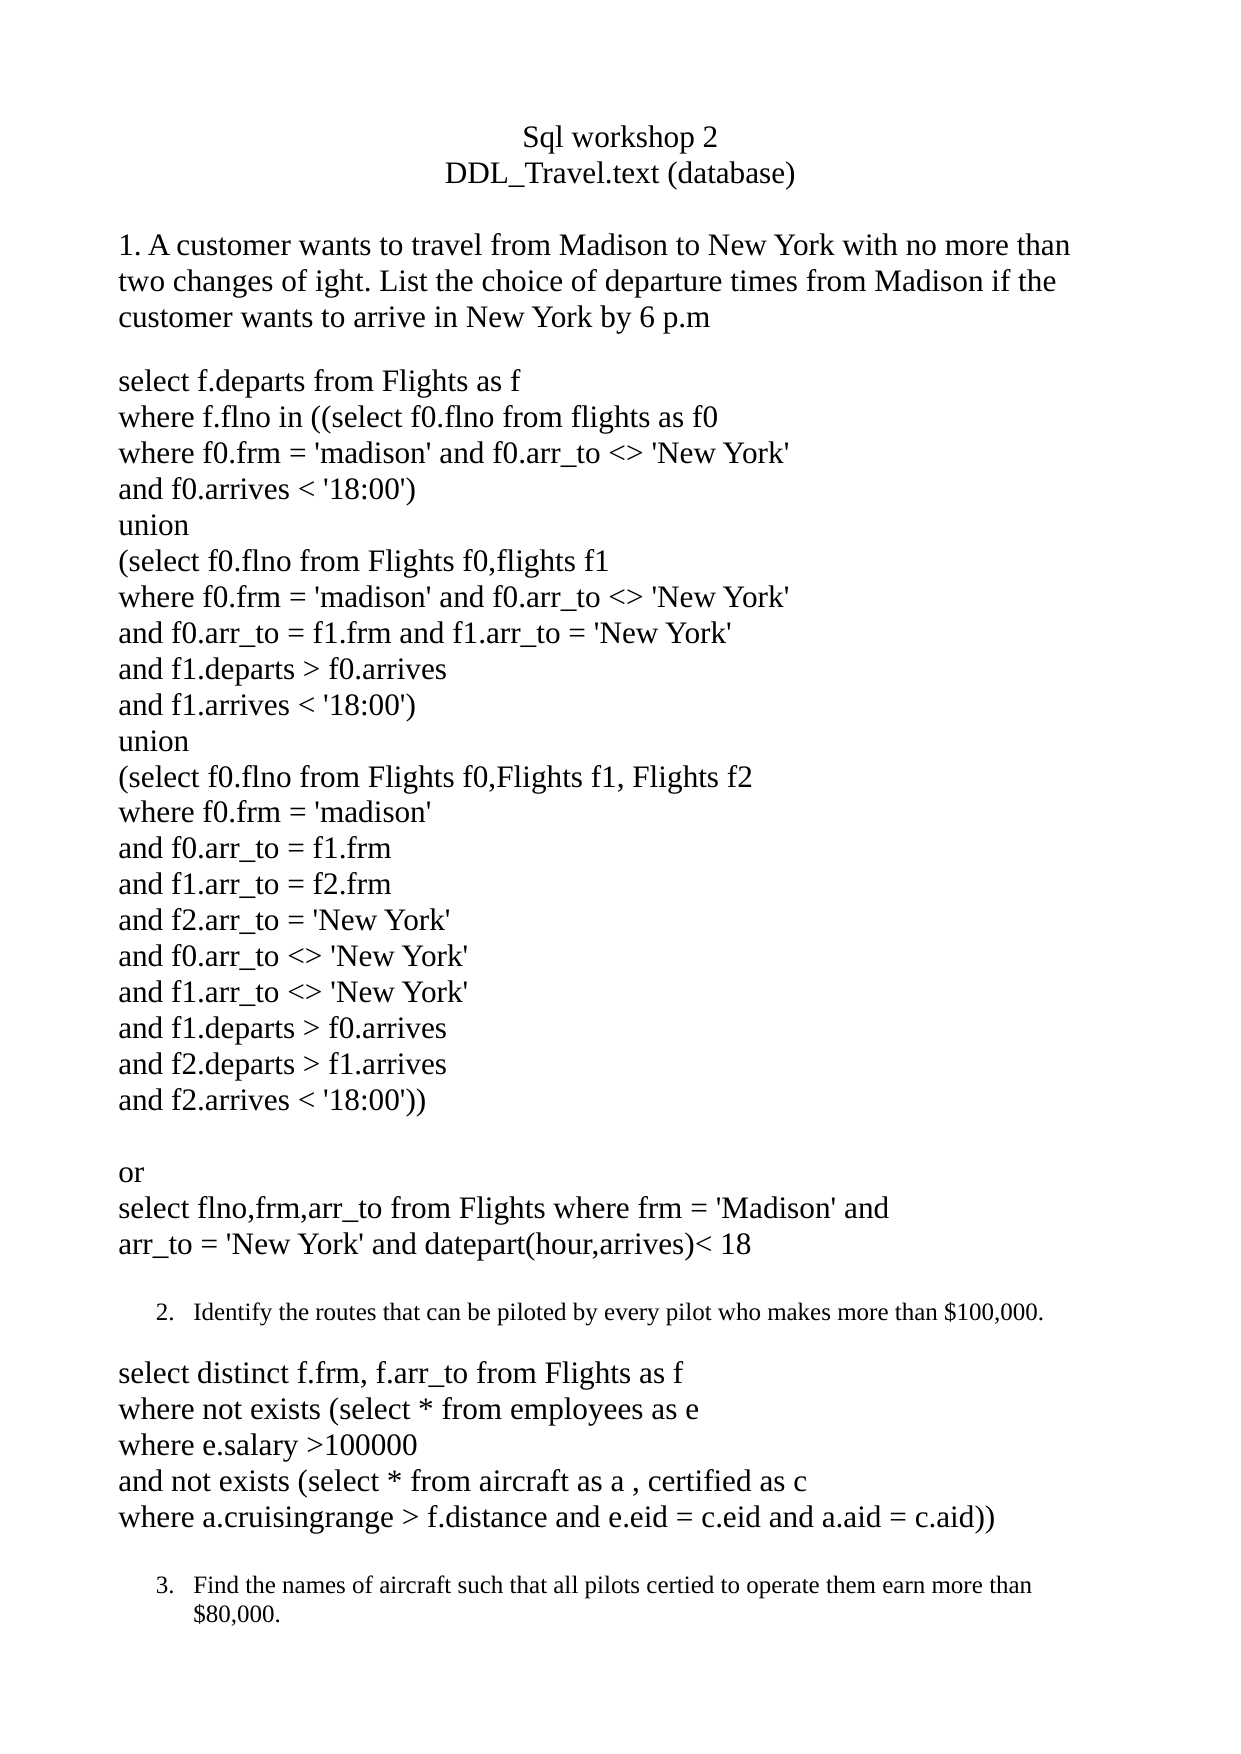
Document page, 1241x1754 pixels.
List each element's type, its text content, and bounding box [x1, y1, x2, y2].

text and f2.arrives < '18:00')) [118, 1081, 1122, 1117]
text and f0.arr_to = f1.frm [118, 830, 1122, 866]
text or [118, 1153, 1122, 1189]
text and f1.arr_to <> 'New York' [118, 973, 1122, 1009]
text and f1.arrives < '18:00') [118, 686, 1122, 722]
text where a.cruisingrange > f.distance and e.eid = c.eid and a.aid = c.aid)) [118, 1498, 1122, 1534]
text where f0.frm = 'madison' and f0.arr_to <> 'New York' [118, 578, 1122, 614]
text and f1.arr_to = f2.frm [118, 866, 1122, 902]
text where e.salary >100000 [118, 1426, 1122, 1462]
text and f1.departs > f0.arrives [118, 650, 1122, 686]
text select distinct f.frm, f.arr_to from Flights as f [118, 1354, 1122, 1390]
text and f2.arr_to = 'New York' [118, 902, 1122, 937]
text (select f0.flno from Flights f0,flights f1 [118, 542, 1122, 578]
text select f.departs from Flights as f [118, 362, 1122, 398]
text (select f0.flno from Flights f0,Flights f1, Flights f2 [118, 758, 1122, 794]
text where f.flno in ((select f0.flno from flights as f0 [118, 398, 1122, 434]
text select flno,frm,arr_to from Flights where frm = 'Madison' and [118, 1189, 1122, 1225]
text union [118, 506, 1122, 542]
text and not exists (select * from aircraft as a , certified as c [118, 1462, 1122, 1498]
text and f2.departs > f1.arrives [118, 1045, 1122, 1081]
text Sql workshop 2 [118, 118, 1122, 154]
list Identify the routes that can be piloted by every pilot who makes more than $100,000. [156, 1297, 1122, 1326]
text 1. A customer wants to travel from Madison to New York with no more than two changes of ight. List the choice of departure times from Madison if the customer wants to arrive in New York by 6 p.m [118, 226, 1122, 334]
text where f0.frm = 'madison' [118, 794, 1122, 830]
list Find the names of aircraft such that all pilots certied to operate them earn more than $80,000. [156, 1570, 1122, 1627]
text and f0.arrives < '18:00') [118, 470, 1122, 506]
text DDL_Travel.text (database) [118, 154, 1122, 190]
text arr_to = 'New York' and datepart(hour,arrives)< 18 [118, 1225, 1122, 1261]
text where not exists (select * from employees as e [118, 1390, 1122, 1426]
text union [118, 722, 1122, 758]
text where f0.frm = 'madison' and f0.arr_to <> 'New York' [118, 434, 1122, 470]
text and f1.departs > f0.arrives [118, 1009, 1122, 1045]
text and f0.arr_to = f1.frm and f1.arr_to = 'New York' [118, 614, 1122, 650]
text and f0.arr_to <> 'New York' [118, 937, 1122, 973]
